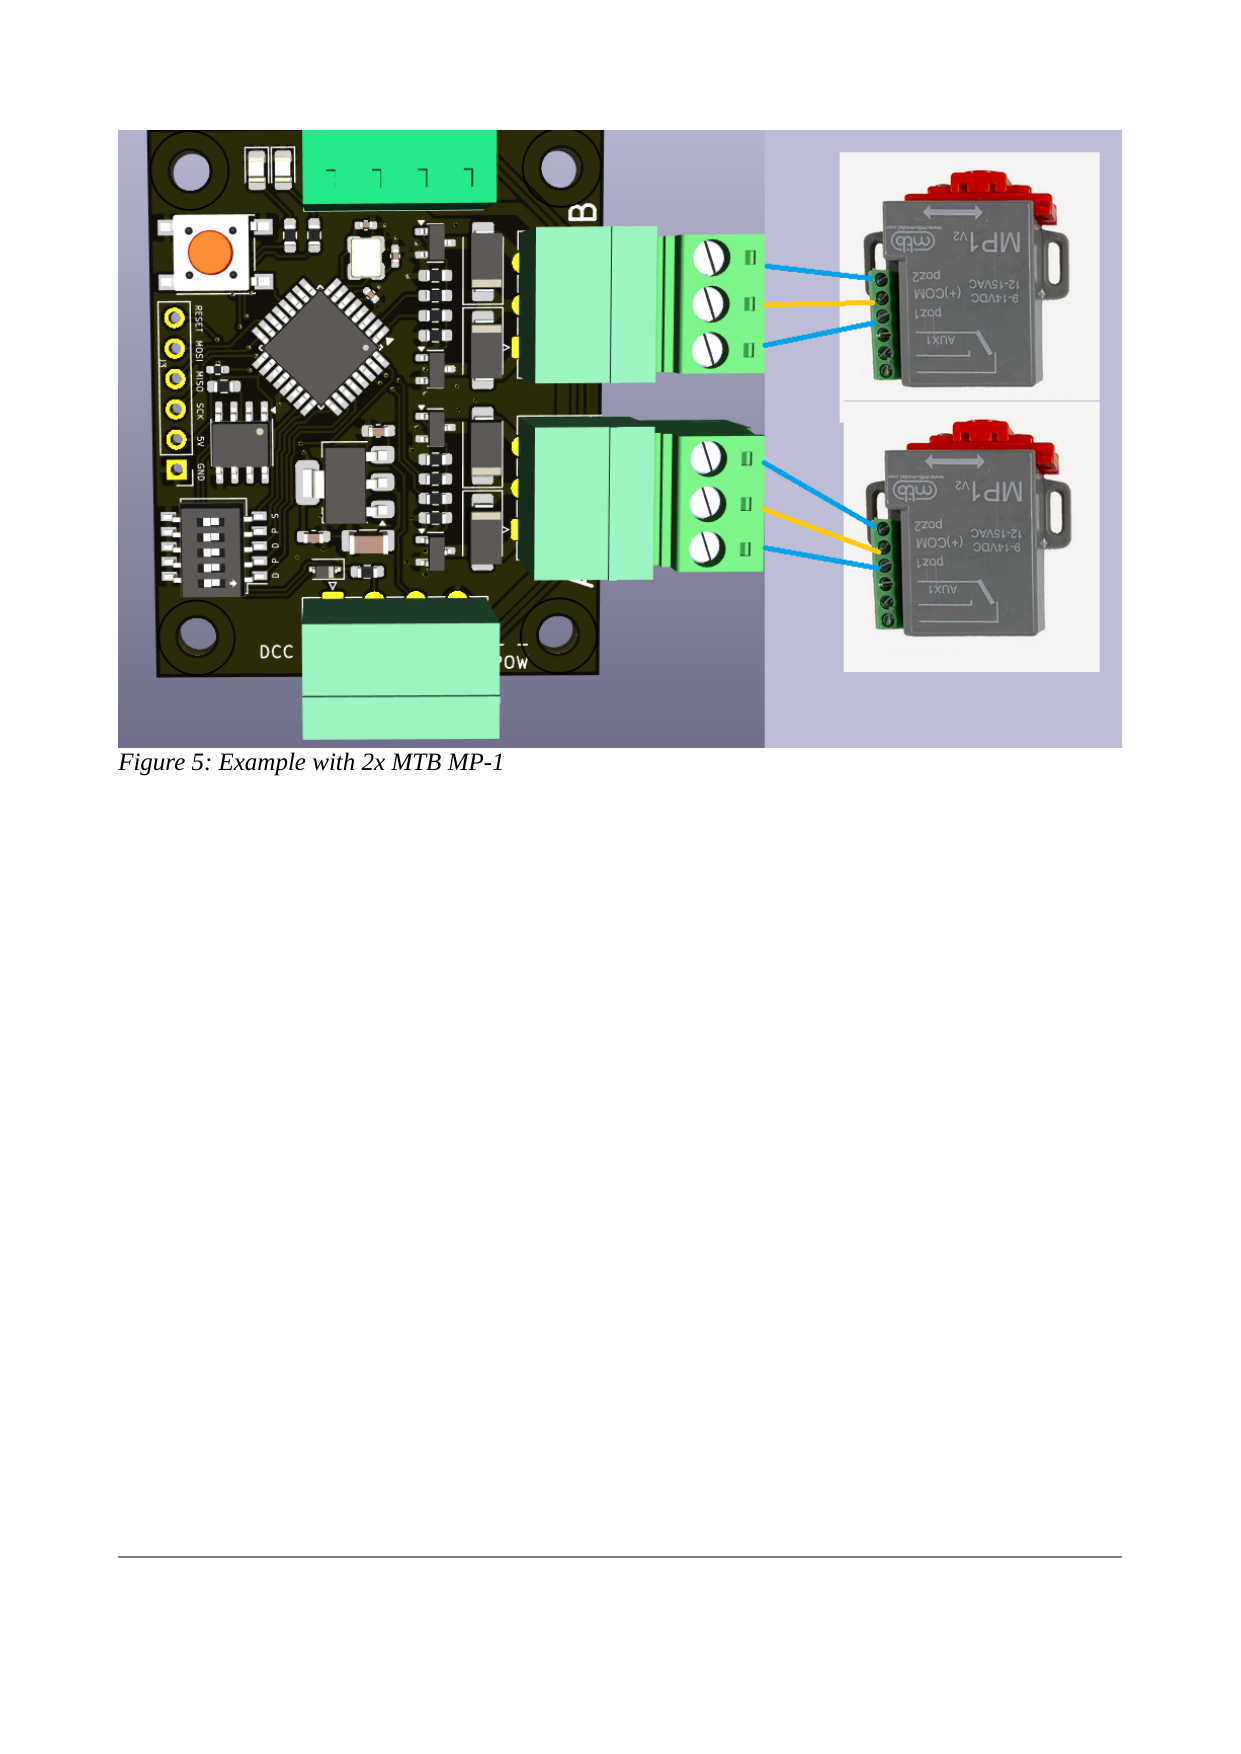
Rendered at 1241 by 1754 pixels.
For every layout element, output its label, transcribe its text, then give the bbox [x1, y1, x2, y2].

picture [118, 130, 1123, 748]
text Figure 5: Example with 2x MTB MP-1 [118, 748, 1122, 776]
